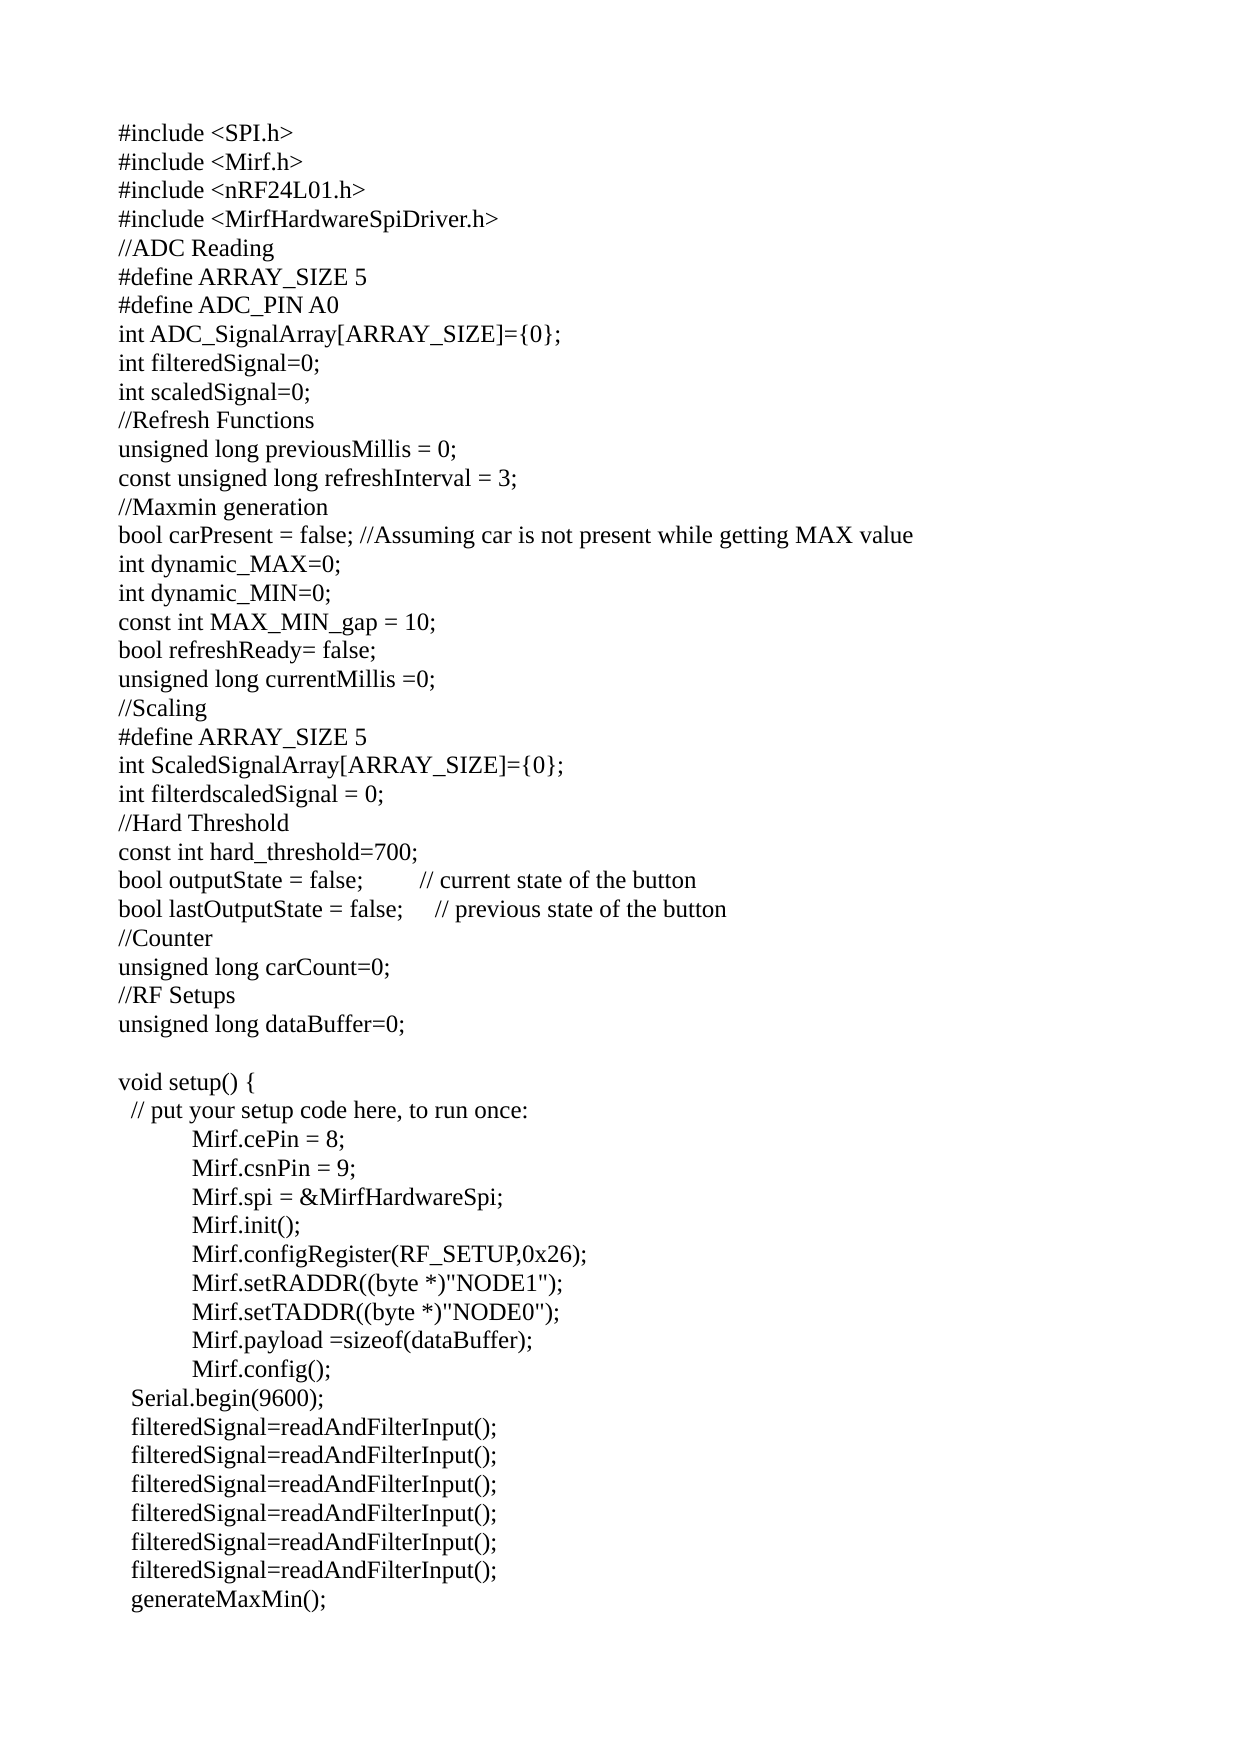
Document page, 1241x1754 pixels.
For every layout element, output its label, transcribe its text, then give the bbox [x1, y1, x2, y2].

text unsigned long currentMillis =0; [118, 664, 1122, 693]
text unsigned long dataBuffer=0; [118, 1009, 1122, 1038]
text Serial.begin(9600); [118, 1383, 1122, 1412]
text filteredSignal=readAndFilterInput(); [118, 1527, 1122, 1556]
text #include <Mirf.h> [118, 147, 1122, 176]
text int filteredSignal=0; [118, 348, 1122, 377]
text bool refreshReady= false; [118, 636, 1122, 664]
text Mirf.init(); [118, 1211, 1122, 1239]
text Mirf.csnPin = 9; [118, 1153, 1122, 1182]
text void setup() { [118, 1067, 1122, 1096]
text unsigned long carCount=0; [118, 952, 1122, 981]
text filteredSignal=readAndFilterInput(); [118, 1412, 1122, 1441]
text filteredSignal=readAndFilterInput(); [118, 1441, 1122, 1469]
text //ADC Reading [118, 233, 1122, 262]
text #define ADC_PIN A0 [118, 291, 1122, 319]
text int ScaledSignalArray[ARRAY_SIZE]={0}; [118, 751, 1122, 779]
text int scaledSignal=0; [118, 377, 1122, 406]
text Mirf.setRADDR((byte *)"NODE1"); [118, 1268, 1122, 1297]
text filteredSignal=readAndFilterInput(); [118, 1498, 1122, 1527]
text bool outputState = false; // current state of the button [118, 866, 1122, 894]
text unsigned long previousMillis = 0; [118, 434, 1122, 463]
text int dynamic_MAX=0; [118, 549, 1122, 578]
text //Counter [118, 923, 1122, 952]
text generateMaxMin(); [118, 1584, 1122, 1613]
text Mirf.payload =sizeof(dataBuffer); [118, 1326, 1122, 1354]
text Mirf.config(); [118, 1354, 1122, 1383]
text int filterdscaledSignal = 0; [118, 779, 1122, 808]
text #include <nRF24L01.h> [118, 176, 1122, 204]
text //RF Setups [118, 981, 1122, 1009]
text filteredSignal=readAndFilterInput(); [118, 1469, 1122, 1498]
text filteredSignal=readAndFilterInput(); [118, 1556, 1122, 1584]
text int dynamic_MIN=0; [118, 578, 1122, 607]
text const int hard_threshold=700; [118, 837, 1122, 866]
text //Refresh Functions [118, 406, 1122, 434]
text const unsigned long refreshInterval = 3; [118, 463, 1122, 492]
text //Hard Threshold [118, 808, 1122, 837]
text #define ARRAY_SIZE 5 [118, 262, 1122, 291]
text const int MAX_MIN_gap = 10; [118, 607, 1122, 636]
text //Scaling [118, 693, 1122, 722]
text // put your setup code here, to run once: [118, 1096, 1122, 1124]
text Mirf.configRegister(RF_SETUP,0x26); [118, 1239, 1122, 1268]
text #include <MirfHardwareSpiDriver.h> [118, 204, 1122, 233]
text //Maxmin generation [118, 492, 1122, 521]
text Mirf.cePin = 8; [118, 1124, 1122, 1153]
text Mirf.spi = &MirfHardwareSpi; [118, 1182, 1122, 1211]
text int ADC_SignalArray[ARRAY_SIZE]={0}; [118, 319, 1122, 348]
text bool lastOutputState = false; // previous state of the button [118, 894, 1122, 923]
text Mirf.setTADDR((byte *)"NODE0"); [118, 1297, 1122, 1326]
text #define ARRAY_SIZE 5 [118, 722, 1122, 751]
text #include <SPI.h> [118, 118, 1122, 147]
text bool carPresent = false; //Assuming car is not present while getting MAX value [118, 521, 1122, 549]
